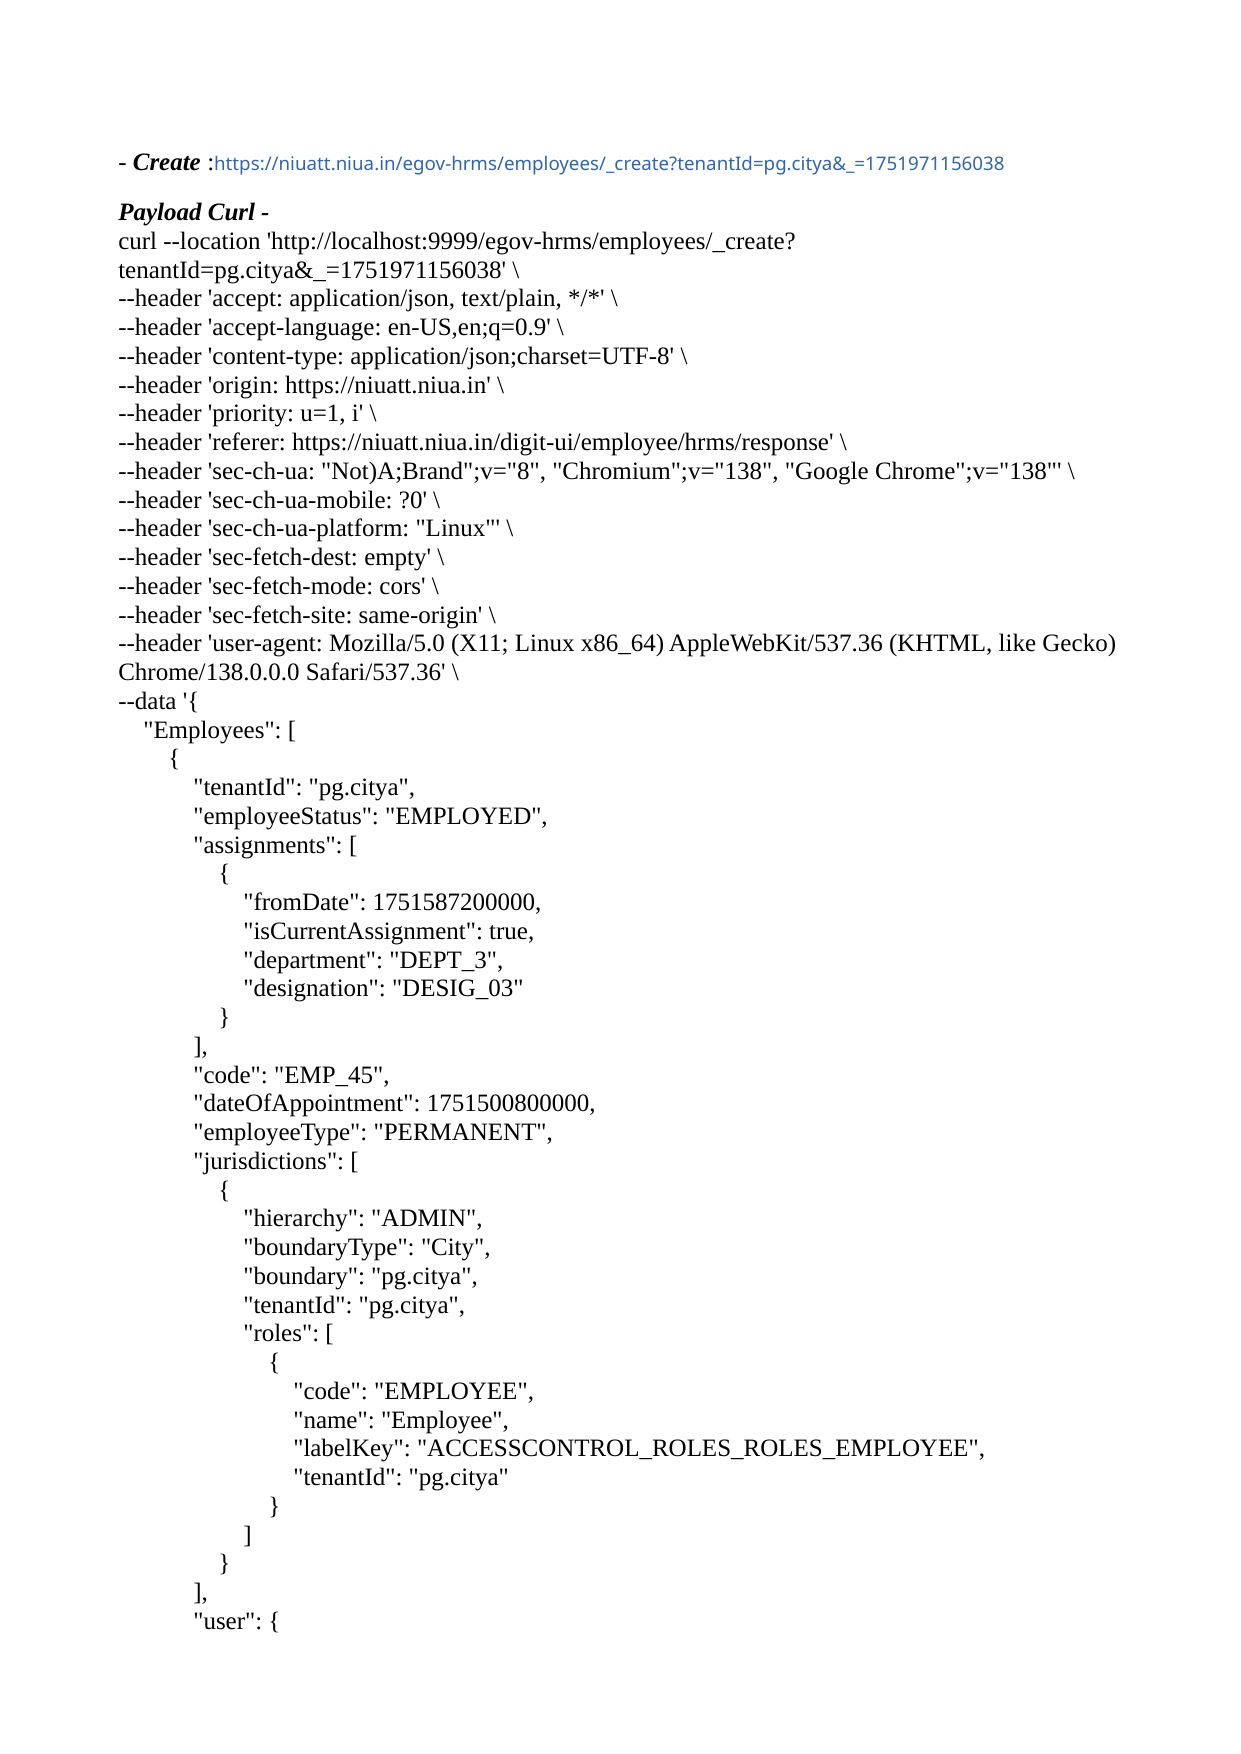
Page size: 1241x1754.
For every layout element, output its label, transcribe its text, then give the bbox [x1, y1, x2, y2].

text "isCurrentAssignment": true, [118, 916, 1122, 945]
text "employeeStatus": "EMPLOYED", [118, 801, 1122, 830]
text "assignments": [ [118, 830, 1122, 858]
text --data '{ [118, 686, 1122, 715]
text { [118, 1347, 1122, 1376]
text --header 'sec-fetch-site: same-origin' \ [118, 600, 1122, 628]
text "department": "DEPT_3", [118, 945, 1122, 973]
text --header 'sec-ch-ua: "Not)A;Brand";v="8", "Chromium";v="138", "Google Chrome";v="138"' \ [118, 456, 1122, 485]
text - Create :https://niuatt.niua.in/egov-hrms/employees/_create?tenantId=pg.citya&_=1751971156038 [118, 147, 1122, 176]
text --header 'priority: u=1, i' \ [118, 398, 1122, 427]
text curl --location 'http://localhost:9999/egov-hrms/employees/_create?tenantId=pg.citya&_=1751971156038' \ [118, 226, 1122, 283]
text "employeeType": "PERMANENT", [118, 1117, 1122, 1146]
text --header 'origin: https://niuatt.niua.in' \ [118, 370, 1122, 398]
text --header 'sec-ch-ua-platform: "Linux"' \ [118, 513, 1122, 542]
text "boundaryType": "City", [118, 1232, 1122, 1261]
text --header 'sec-fetch-dest: empty' \ [118, 542, 1122, 571]
text "code": "EMPLOYEE", [118, 1376, 1122, 1405]
text --header 'sec-fetch-mode: cors' \ [118, 571, 1122, 600]
text ], [118, 1031, 1122, 1060]
text "dateOfAppointment": 1751500800000, [118, 1088, 1122, 1117]
text { [118, 743, 1122, 772]
text "code": "EMP_45", [118, 1060, 1122, 1088]
text "labelKey": "ACCESSCONTROL_ROLES_ROLES_EMPLOYEE", [118, 1433, 1122, 1462]
text --header 'content-type: application/json;charset=UTF-8' \ [118, 341, 1122, 370]
text "designation": "DESIG_03" [118, 973, 1122, 1002]
text "name": "Employee", [118, 1405, 1122, 1433]
text "tenantId": "pg.citya", [118, 772, 1122, 801]
text "hierarchy": "ADMIN", [118, 1203, 1122, 1232]
text } [118, 1002, 1122, 1031]
text --header 'accept: application/json, text/plain, */*' \ [118, 283, 1122, 312]
text { [118, 1175, 1122, 1203]
text Payload Curl - [118, 197, 1122, 226]
text } [118, 1491, 1122, 1520]
text "tenantId": "pg.citya", [118, 1290, 1122, 1318]
text "jurisdictions": [ [118, 1146, 1122, 1175]
text "Employees": [ [118, 715, 1122, 743]
text "fromDate": 1751587200000, [118, 887, 1122, 916]
text "tenantId": "pg.citya" [118, 1462, 1122, 1491]
text --header 'referer: https://niuatt.niua.in/digit-ui/employee/hrms/response' \ [118, 427, 1122, 456]
text --header 'user-agent: Mozilla/5.0 (X11; Linux x86_64) AppleWebKit/537.36 (KHTML, like Gecko) Chrome/138.0.0.0 Safari/537.36' \ [118, 628, 1122, 686]
text "roles": [ [118, 1318, 1122, 1347]
text { [118, 858, 1122, 887]
text ] [118, 1520, 1122, 1548]
text "user": { [118, 1606, 1122, 1635]
text } [118, 1548, 1122, 1577]
text "boundary": "pg.citya", [118, 1261, 1122, 1290]
text --header 'sec-ch-ua-mobile: ?0' \ [118, 485, 1122, 513]
text --header 'accept-language: en-US,en;q=0.9' \ [118, 312, 1122, 341]
text ], [118, 1577, 1122, 1606]
